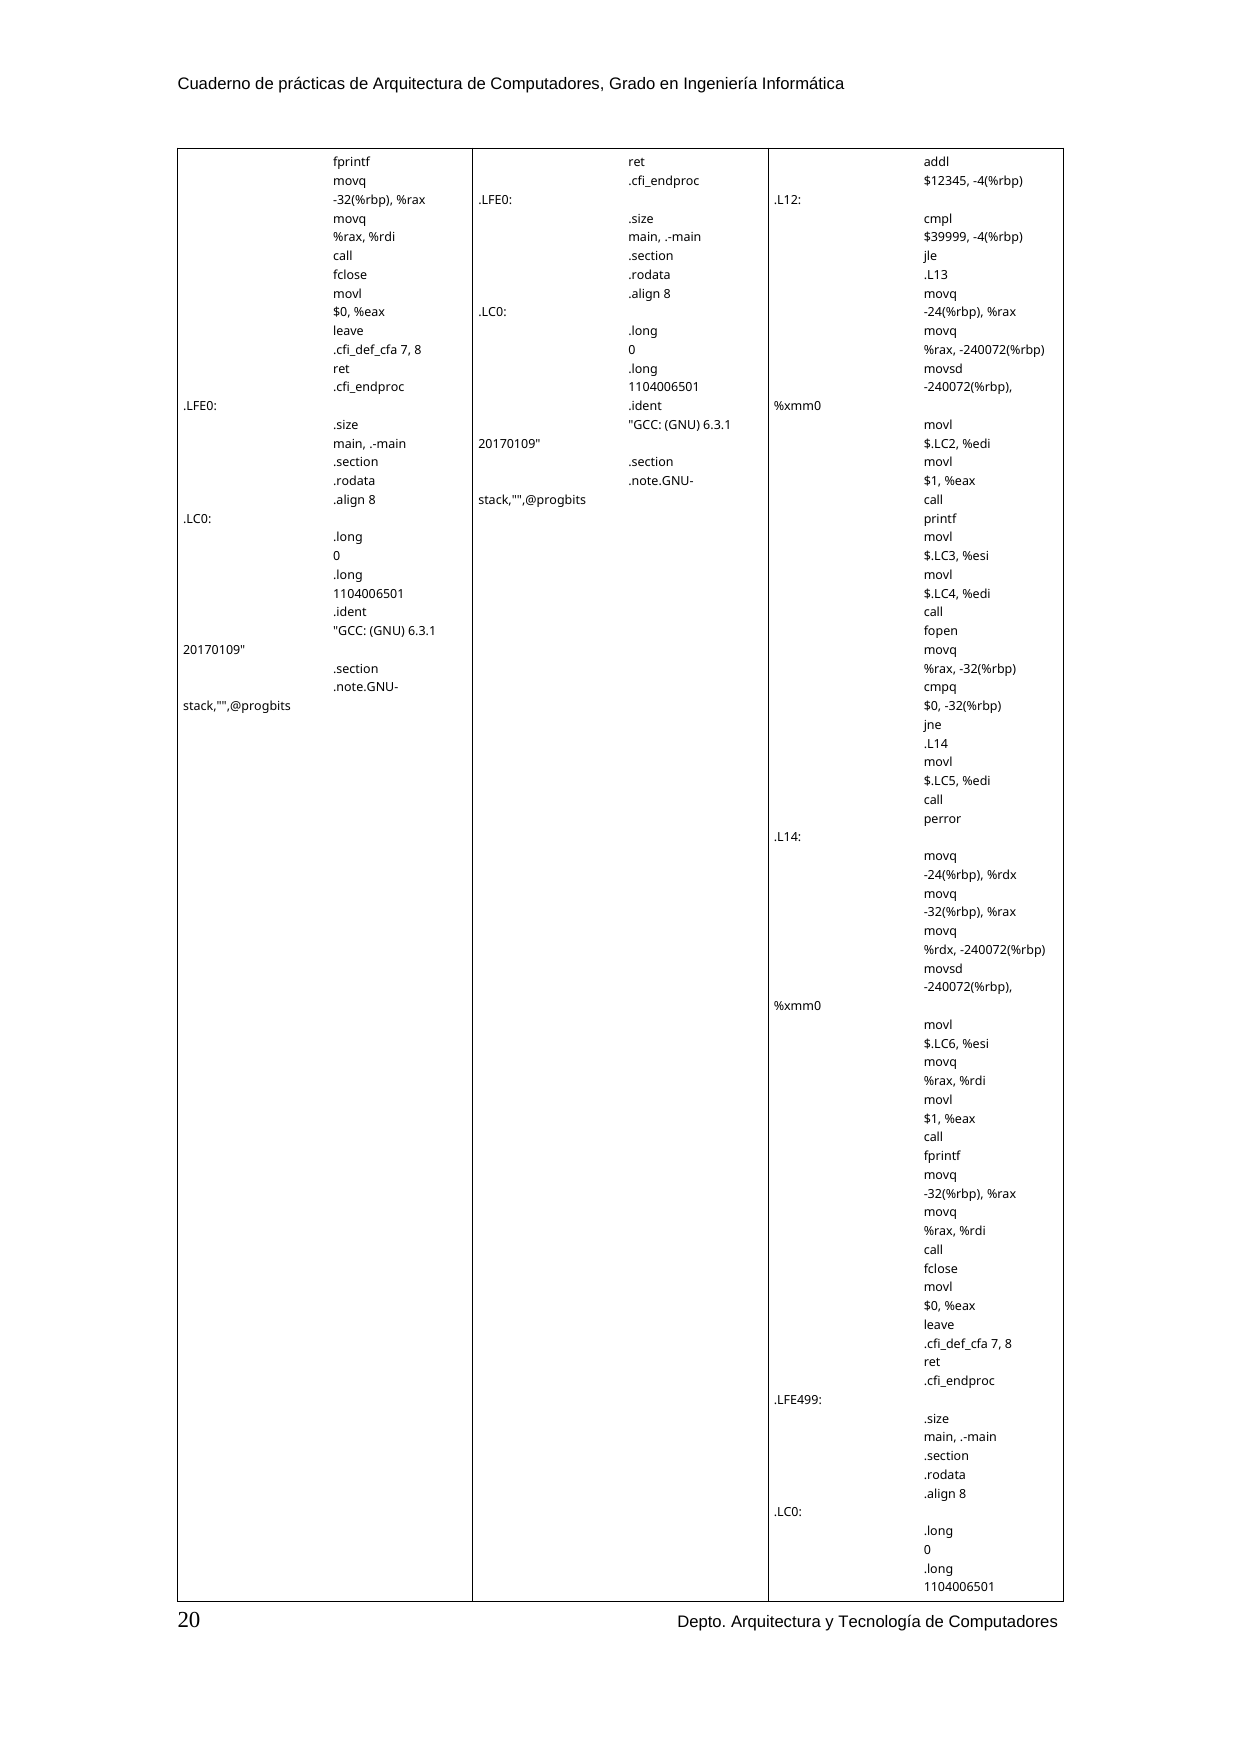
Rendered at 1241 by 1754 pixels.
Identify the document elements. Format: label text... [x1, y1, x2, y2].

table_cell fprintf movq -32(%rbp), %rax movq %rax, %rdi call fclose movl $0, %eax leave .cfi_def_cfa 7, 8 ret .cfi_endproc .LFE0: .size main, .-main .section .rodata .align 8 .LC0: .long 0 .long 1104006501 .ident "GCC: (GNU) 6.3.1 20170109" .section .note.GNU-stack,"",@progbits [178, 149, 472, 1601]
table_cell ret .cfi_endproc .LFE0: .size main, .-main .section .rodata .align 8 .LC0: .long 0 .long 1104006501 .ident "GCC: (GNU) 6.3.1 20170109" .section .note.GNU-stack,"",@progbits [473, 149, 768, 1601]
table_cell addl $12345, -4(%rbp) .L12: cmpl $39999, -4(%rbp) jle .L13 movq -24(%rbp), %rax movq %rax, -240072(%rbp) movsd -240072(%rbp), %xmm0 movl $.LC2, %edi movl $1, %eax call printf movl $.LC3, %esi movl $.LC4, %edi call fopen movq %rax, -32(%rbp) cmpq $0, -32(%rbp) jne .L14 movl $.LC5, %edi call perror .L14: movq -24(%rbp), %rdx movq -32(%rbp), %rax movq %rdx, -240072(%rbp) movsd -240072(%rbp), %xmm0 movl $.LC6, %esi movq %rax, %rdi movl $1, %eax call fprintf movq -32(%rbp), %rax movq %rax, %rdi call fclose movl $0, %eax leave .cfi_def_cfa 7, 8 ret .cfi_endproc .LFE499: .size main, .-main .section .rodata .align 8 .LC0: .long 0 .long 1104006501 [769, 149, 1063, 1601]
